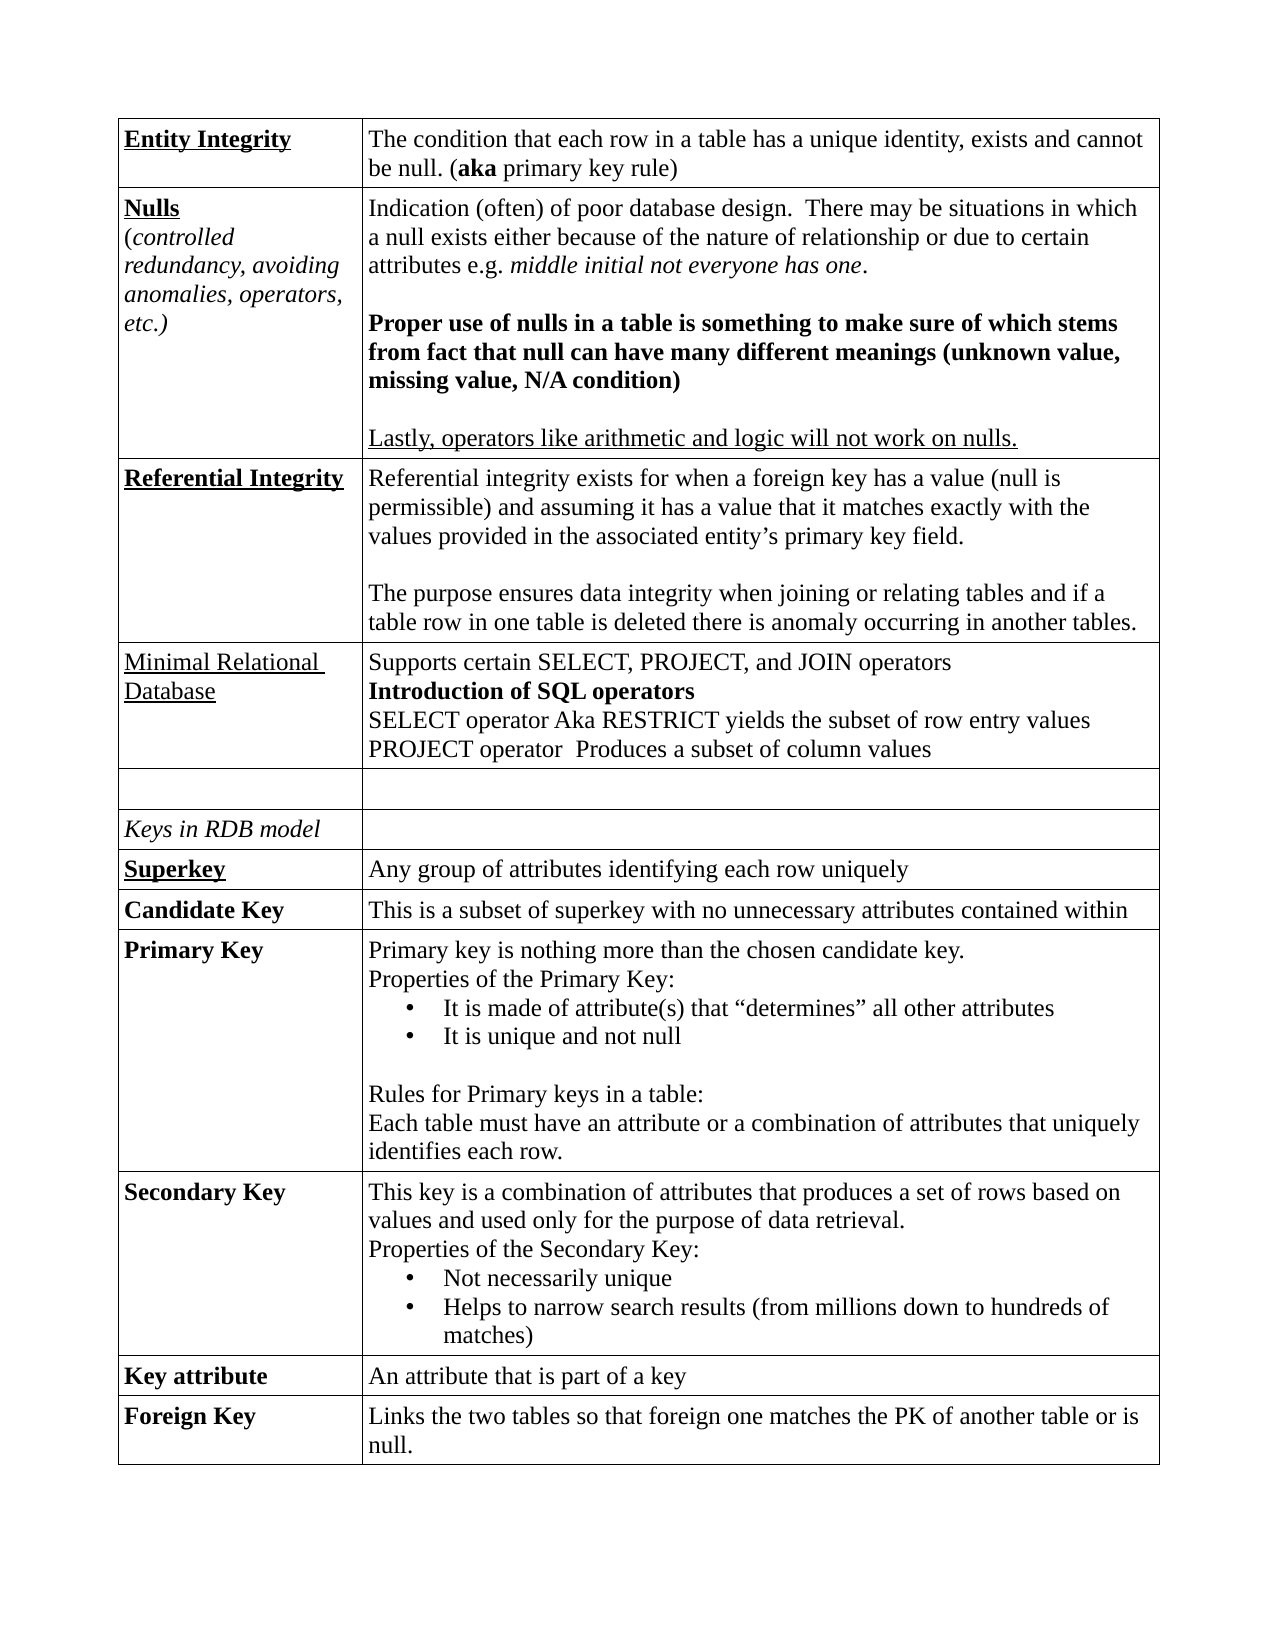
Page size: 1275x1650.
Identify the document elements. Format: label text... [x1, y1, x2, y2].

table_cell Indication (often) of poor database design. There may be situations in which a null exists either because of the nature of relationship or due to certain attributes e.g. middle initial not everyone has one. Proper use of nulls in a table is something to make sure of which stems from fact that null can have many different meanings (unknown value, missing value, N/A condition) Lastly, operators like arithmetic and logic will not work on nulls. [363, 188, 1159, 457]
table_cell Referential integrity exists for when a foreign key has a value (null is permissible) and assuming it has a value that it matches exactly with the values provided in the associated entity’s primary key field. The purpose ensures data integrity when joining or relating tables and if a table row in one table is deleted there is anomaly occurring in another tables. [363, 459, 1159, 642]
table_cell Keys in RDB model [119, 810, 362, 849]
table_cell Links the two tables so that foreign one matches the PK of another table or is null. [363, 1396, 1159, 1464]
table_cell Secondary Key [119, 1172, 362, 1355]
table_cell Nulls (controlled redundancy, avoiding anomalies, operators, etc.) [119, 188, 362, 457]
table_cell Primary key is nothing more than the chosen candidate key. Properties of the Primary Key: It is made of attribute(s) that “determines” all other attributes It is unique and not null Rules for Primary keys in a table: Each table must have an attribute or a combination of attributes that uniquely identifies each row. [363, 930, 1159, 1171]
table_cell Any group of attributes identifying each row uniquely [363, 850, 1159, 889]
table_cell Minimal Relational Database [119, 643, 362, 768]
table_cell Foreign Key [119, 1396, 362, 1464]
table_cell [363, 810, 1159, 849]
table_cell The condition that each row in a table has a unique identity, exists and cannot be null. (aka primary key rule) [363, 119, 1159, 187]
table_cell Superkey [119, 850, 362, 889]
table_cell Primary Key [119, 930, 362, 1171]
table_cell [119, 769, 362, 808]
table_cell An attribute that is part of a key [363, 1356, 1159, 1395]
table_cell Entity Integrity [119, 119, 362, 187]
table_cell [363, 769, 1159, 808]
table_cell This is a subset of superkey with no unnecessary attributes contained within [363, 890, 1159, 929]
table_cell Key attribute [119, 1356, 362, 1395]
table_cell Referential Integrity [119, 459, 362, 642]
table_cell Supports certain SELECT, PROJECT, and JOIN operators Introduction of SQL operators SELECT operator Aka RESTRICT yields the subset of row entry values PROJECT operator Produces a subset of column values [363, 643, 1159, 768]
table_cell This key is a combination of attributes that produces a set of rows based on values and used only for the purpose of data retrieval. Properties of the Secondary Key: Not necessarily unique Helps to narrow search results (from millions down to hundreds of matches) [363, 1172, 1159, 1355]
table_cell Candidate Key [119, 890, 362, 929]
